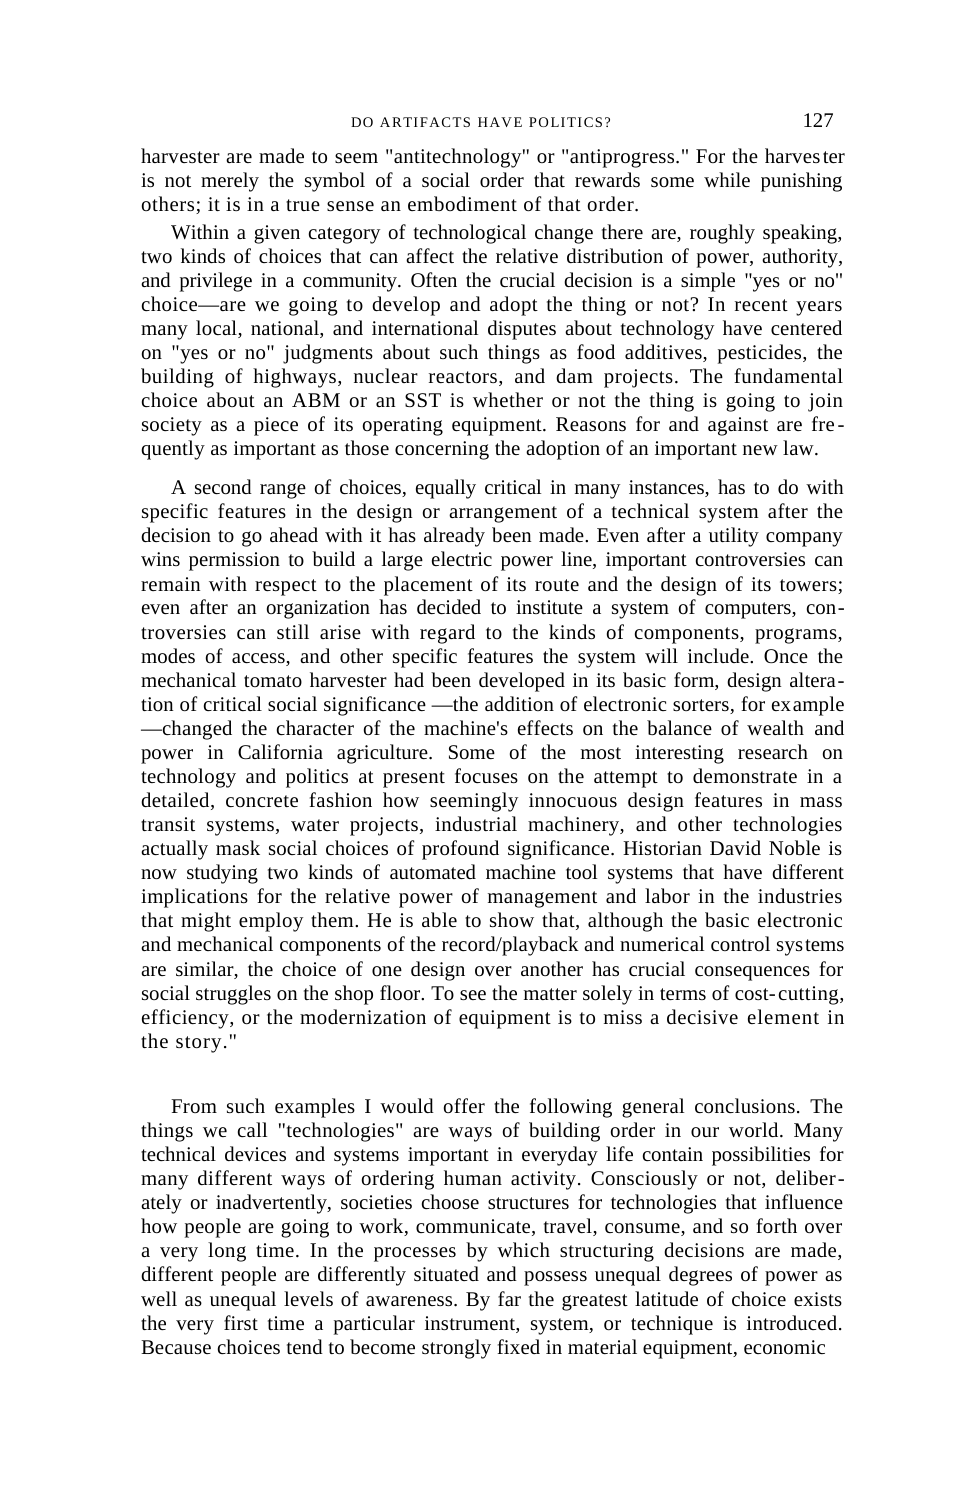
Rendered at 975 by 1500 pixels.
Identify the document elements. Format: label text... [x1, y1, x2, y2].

text harvester are made to seem "antitechnology" or "antiprogress." For the harves­ter is not merely the symbol of a social order that rewards some while punishing others; it is in a true sense an embodiment of that order. [141, 144, 844, 216]
text DO ARTIFACTS HAVE POLITICS? 127 [351, 108, 852, 132]
text A second range of choices, equally critical in many instances, has to do with specific features in the design or arrangement of a technical system after the decision to go ahead with it has already been made. Even after a utility company wins permission to build a large electric power line, important controversies can remain with respect to the placement of its route and the design of its towers; even after an organization has decided to institute a system of computers, con­troversies can still arise with regard to the kinds of components, programs, modes of access, and other specific features the system will include. Once the mechanical tomato harvester had been developed in its basic form, design altera­tion of critical social significance —the addition of electronic sorters, for ex­ample—changed the character of the machine's effects on the balance of wealth and power in California agriculture. Some of the most interesting research on technology and politics at present focuses on the attempt to demonstrate in a detailed, concrete fashion how seemingly innocuous design features in mass transit systems, water projects, industrial machinery, and other technologies actually mask social choices of profound significance. Historian David Noble is now studying two kinds of automated machine tool systems that have different implications for the relative power of management and labor in the industries that might employ them. He is able to show that, although the basic electronic and mechanical components of the record/playback and numerical control sys­tems are similar, the choice of one design over another has crucial consequences for social struggles on the shop floor. To see the matter solely in terms of cost-cutting, efficiency, or the modernization of equipment is to miss a decisive element in the story." [141, 475, 844, 1053]
text From such examples I would offer the following general conclusions. The things we call "technologies" are ways of building order in our world. Many technical devices and systems important in everyday life contain possibilities for many different ways of ordering human activity. Consciously or not, deliber­ately or inadvertently, societies choose structures for technologies that influence how people are going to work, communicate, travel, consume, and so forth over a very long time. In the processes by which structuring decisions are made, different people are differently situated and possess unequal degrees of power as well as unequal levels of awareness. By far the greatest latitude of choice exists the very first time a particular instrument, system, or technique is introduced. Because choices tend to become strongly fixed in material equipment, economic [141, 1094, 844, 1359]
text Within a given category of technological change there are, roughly speaking, two kinds of choices that can affect the relative distribution of power, authority, and privilege in a community. Often the crucial decision is a simple "yes or no" choice—are we going to develop and adopt the thing or not? In recent years many local, national, and international disputes about technology have centered on "yes or no" judgments about such things as food additives, pesticides, the building of highways, nuclear reactors, and dam projects. The fundamental choice about an ABM or an SST is whether or not the thing is going to join society as a piece of its operating equipment. Reasons for and against are fre­quently as important as those concerning the adoption of an important new law. [141, 219, 844, 460]
